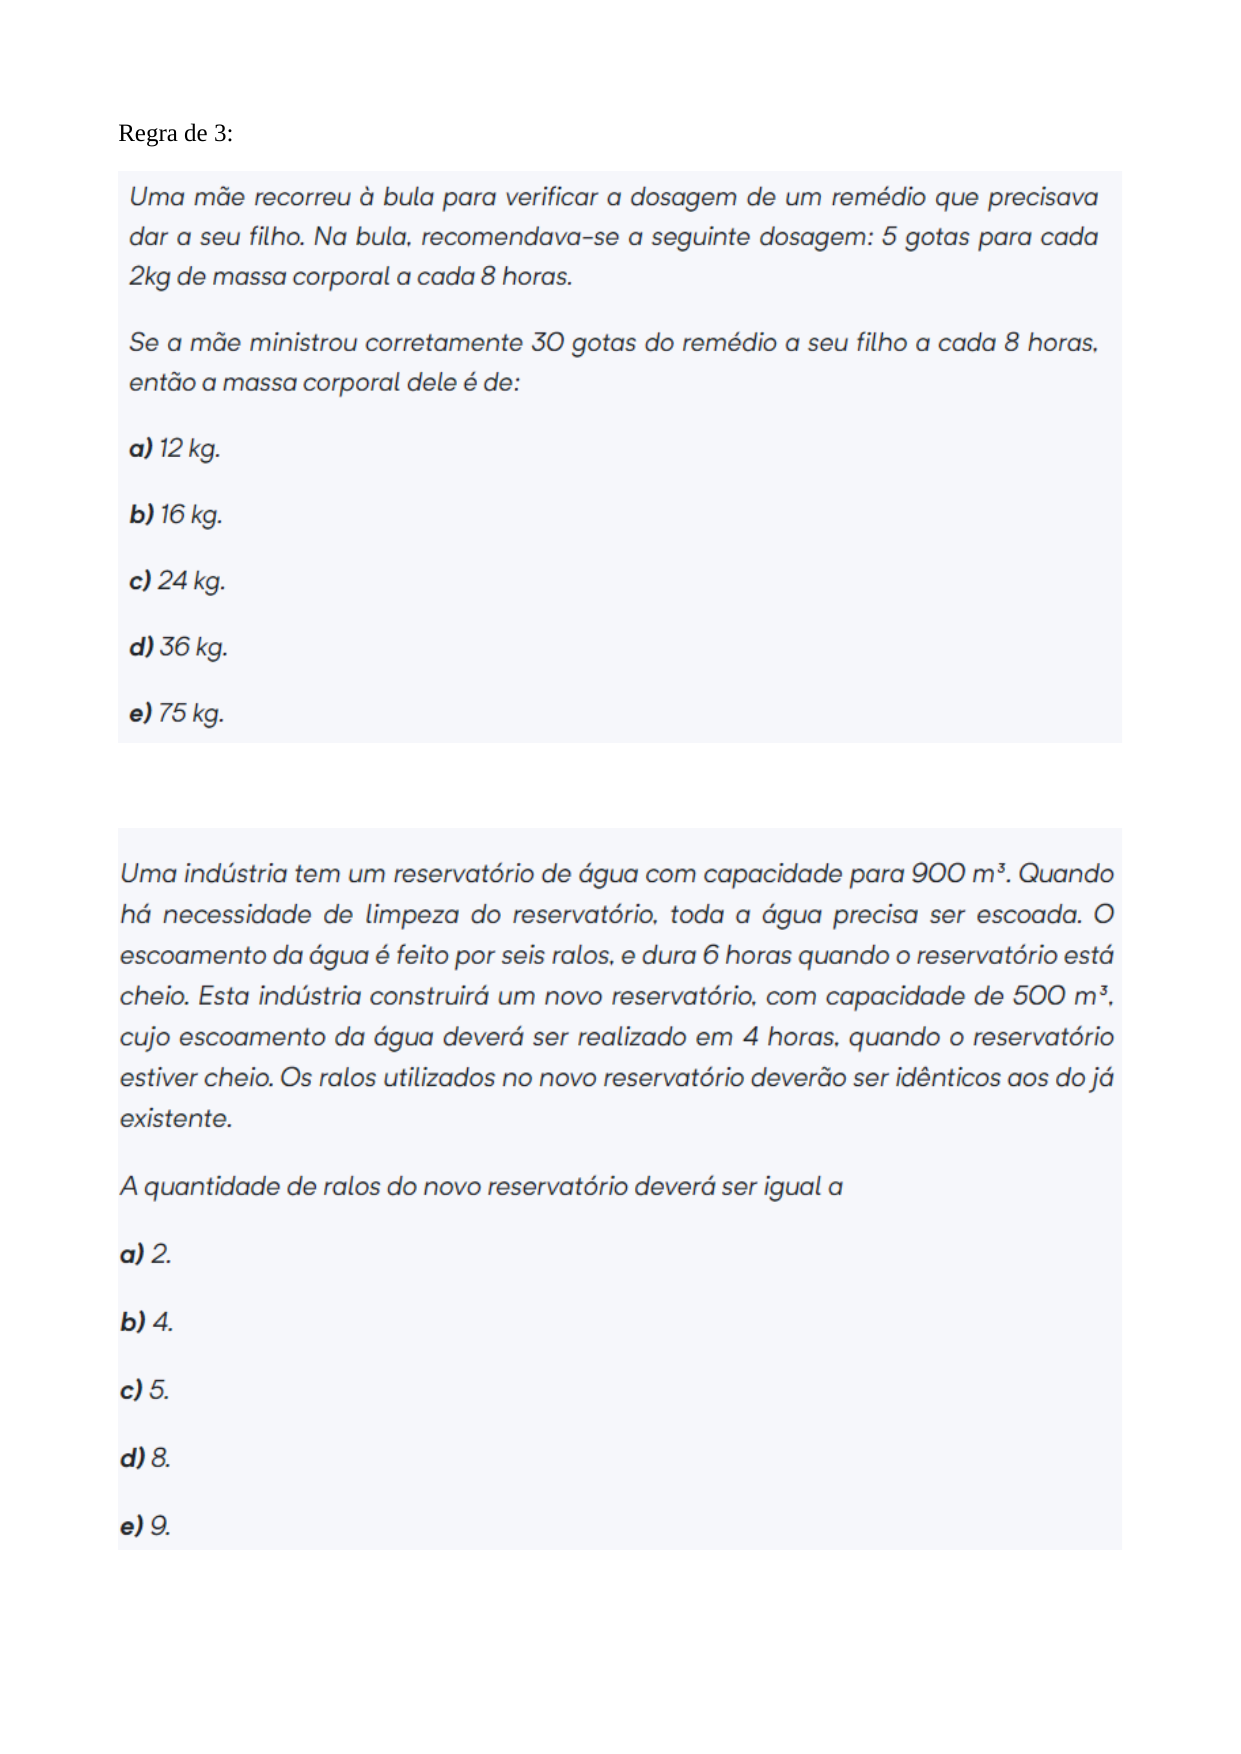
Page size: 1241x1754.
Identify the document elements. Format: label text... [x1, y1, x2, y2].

text Regra de 3: [118, 118, 1122, 147]
picture [118, 828, 1123, 1550]
picture [118, 171, 1123, 743]
